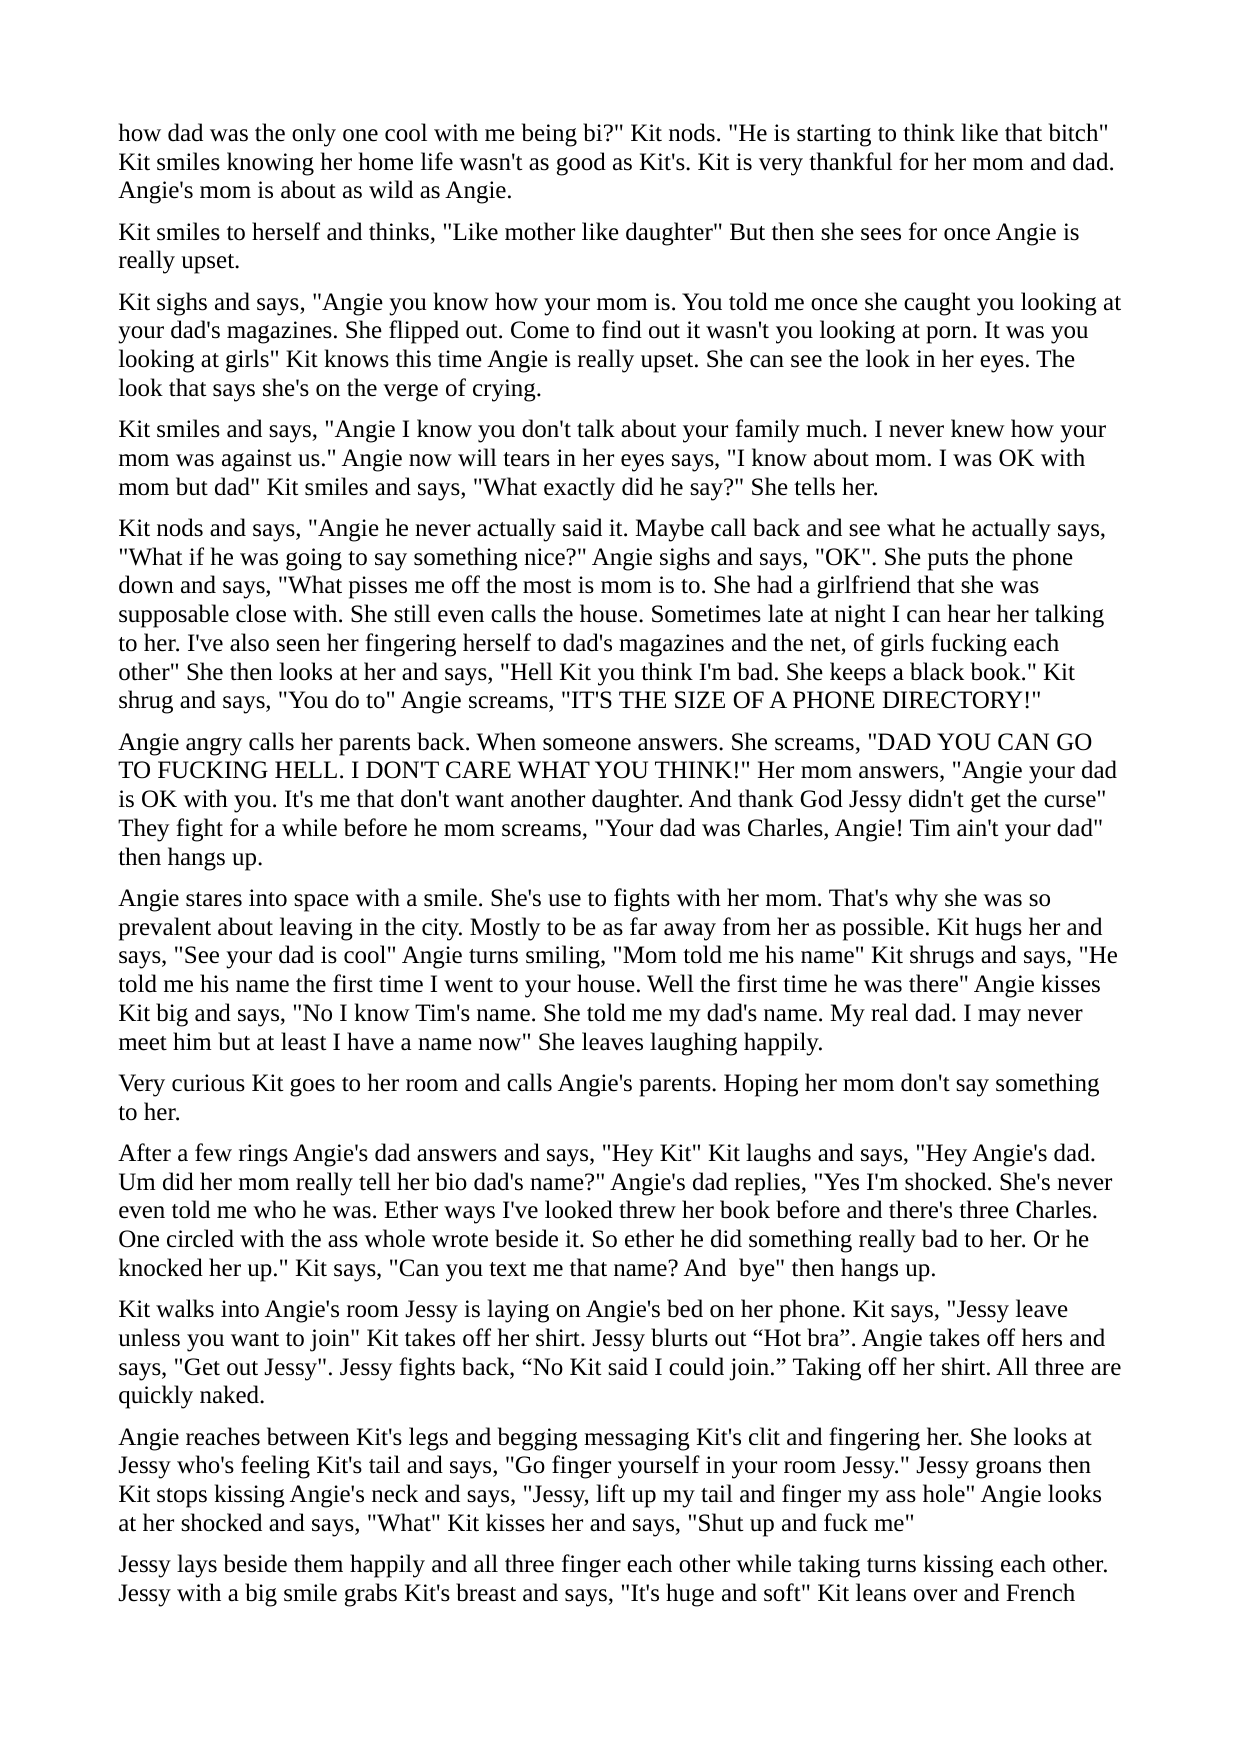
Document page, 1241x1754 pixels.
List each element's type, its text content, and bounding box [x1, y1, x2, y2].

text Kit sighs and says, "Angie you know how your mom is. You told me once she caught you looking at your dad's magazines. She flipped out. Come to find out it wasn't you looking at porn. It was you looking at girls" Kit knows this time Angie is really upset. She can see the look in her eyes. The look that says she's on the verge of crying. [118, 287, 1122, 402]
text Angie angry calls her parents back. When someone answers. She screams, "DAD YOU CAN GO TO FUCKING HELL. I DON'T CARE WHAT YOU THINK!" Her mom answers, "Angie your dad is OK with you. It's me that don't want another daughter. And thank God Jessy didn't get the curse" They fight for a while before he mom screams, "Your dad was Charles, Angie! Tim ain't your dad" then hangs up. [118, 727, 1122, 871]
text Kit smiles to herself and thinks, "Like mother like daughter" But then she sees for once Angie is really upset. [118, 217, 1122, 274]
text Very curious Kit goes to her room and calls Angie's parents. Hoping her mom don't say something to her. [118, 1068, 1122, 1126]
text Jessy lays beside them happily and all three finger each other while taking turns kissing each other. Jessy with a big smile grabs Kit's breast and says, "It's huge and soft" Kit leans over and French [118, 1549, 1122, 1607]
text Kit nods and says, "Angie he never actually said it. Maybe call back and see what he actually says, "What if he was going to say something nice?" Angie sighs and says, "OK". She puts the phone down and says, "What pisses me off the most is mom is to. She had a girlfriend that she was supposable close with. She still even calls the house. Sometimes late at night I can hear her talking to her. I've also seen her fingering herself to dad's magazines and the net, of girls fucking each other" She then looks at her and says, "Hell Kit you think I'm bad. She keeps a black book." Kit shrug and says, "You do to" Angie screams, "IT'S THE SIZE OF A PHONE DIRECTORY!" [118, 513, 1122, 714]
text Kit smiles and says, "Angie I know you don't talk about your family much. I never knew how your mom was against us." Angie now will tears in her eyes says, "I know about mom. I was OK with mom but dad" Kit smiles and says, "What exactly did he say?" She tells her. [118, 414, 1122, 501]
text After a few rings Angie's dad answers and says, "Hey Kit" Kit laughs and says, "Hey Angie's dad. Um did her mom really tell her bio dad's name?" Angie's dad replies, "Yes I'm shocked. She's never even told me who he was. Ether ways I've looked threw her book before and there's three Charles. One circled with the ass whole wrote beside it. So ether he did something really bad to her. Or he knocked her up." Kit says, "Can you text me that name? And bye" then hangs up. [118, 1138, 1122, 1282]
text how dad was the only one cool with me being bi?" Kit nods. "He is starting to think like that bitch" Kit smiles knowing her home life wasn't as good as Kit's. Kit is very thankful for her mom and dad. Angie's mom is about as wild as Angie. [118, 118, 1122, 204]
text Angie stares into space with a smile. She's use to fights with her mom. That's why she was so prevalent about leaving in the city. Mostly to be as far away from her as possible. Kit hugs her and says, "See your dad is cool" Angie turns smiling, "Mom told me his name" Kit shrugs and says, "He told me his name the first time I went to your house. Well the first time he was there" Angie kisses Kit big and says, "No I know Tim's name. She told me my dad's name. My real dad. I may never meet him but at least I have a name now" She leaves laughing happily. [118, 883, 1122, 1056]
text Kit walks into Angie's room Jessy is laying on Angie's bed on her phone. Kit says, "Jessy leave unless you want to join" Kit takes off her shirt. Jessy blurts out “Hot bra”. Angie takes off hers and says, "Get out Jessy". Jessy fights back, “No Kit said I could join.” Taking off her shirt. All three are quickly naked. [118, 1294, 1122, 1409]
text Angie reaches between Kit's legs and begging messaging Kit's clit and fingering her. She looks at Jessy who's feeling Kit's tail and says, "Go finger yourself in your room Jessy." Jessy groans then Kit stops kissing Angie's neck and says, "Jessy, lift up my tail and finger my ass hole" Angie looks at her shocked and says, "What" Kit kisses her and says, "Shut up and fuck me" [118, 1422, 1122, 1537]
